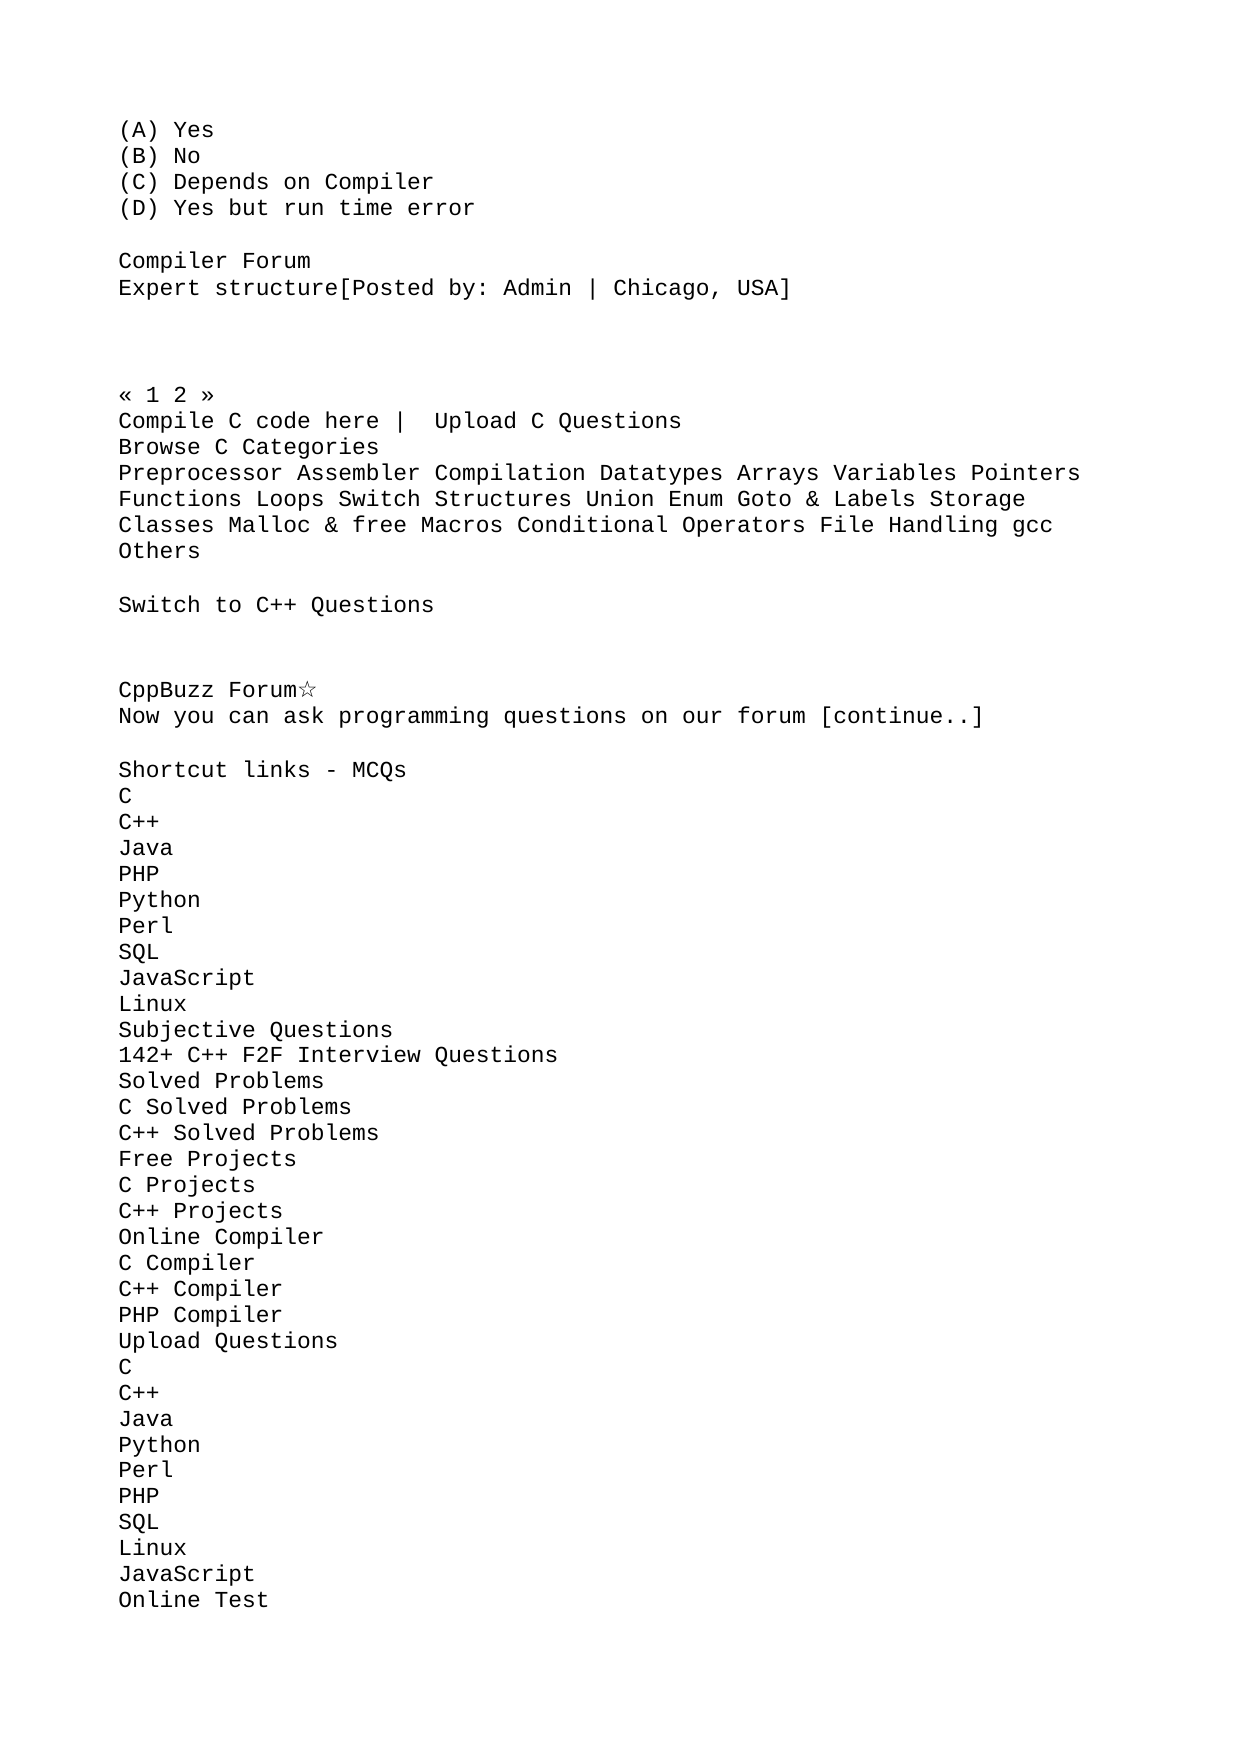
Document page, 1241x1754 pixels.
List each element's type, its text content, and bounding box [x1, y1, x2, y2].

text JavaScript [118, 966, 1122, 992]
text C++ [118, 810, 1122, 836]
text SQL [118, 940, 1122, 966]
text Java [118, 836, 1122, 862]
text 142+ C++ F2F Interview Questions [118, 1044, 1122, 1070]
text C Compiler [118, 1251, 1122, 1277]
text PHP [118, 862, 1122, 888]
text Linux [118, 992, 1122, 1018]
text Expert structure[Posted by: Admin | Chicago, USA] [118, 276, 1122, 302]
text C++ Compiler [118, 1277, 1122, 1303]
text C++ [118, 1381, 1122, 1407]
text Online Test [118, 1588, 1122, 1614]
text Shortcut links - MCQs [118, 758, 1122, 784]
text « 1 2 » [118, 384, 1122, 410]
text Perl [118, 1459, 1122, 1485]
text (C) Depends on Compiler [118, 170, 1122, 196]
text Subjective Questions [118, 1018, 1122, 1044]
text Preprocessor Assembler Compilation Datatypes Arrays Variables Pointers Functions Loops Switch Structures Union Enum Goto & Labels Storage Classes Malloc & free Macros Conditional Operators File Handling gcc Others [118, 462, 1122, 565]
text Linux [118, 1537, 1122, 1563]
text PHP Compiler [118, 1303, 1122, 1329]
text CppBuzz Forum☆ [118, 673, 1122, 704]
text (A) Yes [118, 118, 1122, 144]
text (D) Yes but run time error [118, 196, 1122, 222]
text JavaScript [118, 1563, 1122, 1588]
text C [118, 1355, 1122, 1381]
text Online Compiler [118, 1225, 1122, 1251]
text C Solved Problems [118, 1096, 1122, 1122]
text (B) No [118, 144, 1122, 170]
text Python [118, 888, 1122, 914]
text C++ Solved Problems [118, 1122, 1122, 1148]
text Free Projects [118, 1148, 1122, 1173]
text Compile C code here | Upload C Questions [118, 410, 1122, 436]
text PHP [118, 1485, 1122, 1511]
text Java [118, 1407, 1122, 1433]
text Now you can ask programming questions on our forum [continue..] [118, 704, 1122, 731]
text SQL [118, 1511, 1122, 1537]
text Upload Questions [118, 1329, 1122, 1355]
text Python [118, 1433, 1122, 1459]
text Perl [118, 914, 1122, 940]
text C++ Projects [118, 1199, 1122, 1225]
text Browse C Categories [118, 436, 1122, 462]
text C [118, 784, 1122, 810]
text Switch to C++ Questions [118, 593, 1122, 619]
text C Projects [118, 1173, 1122, 1199]
text Solved Problems [118, 1070, 1122, 1096]
text Compiler Forum [118, 250, 1122, 276]
